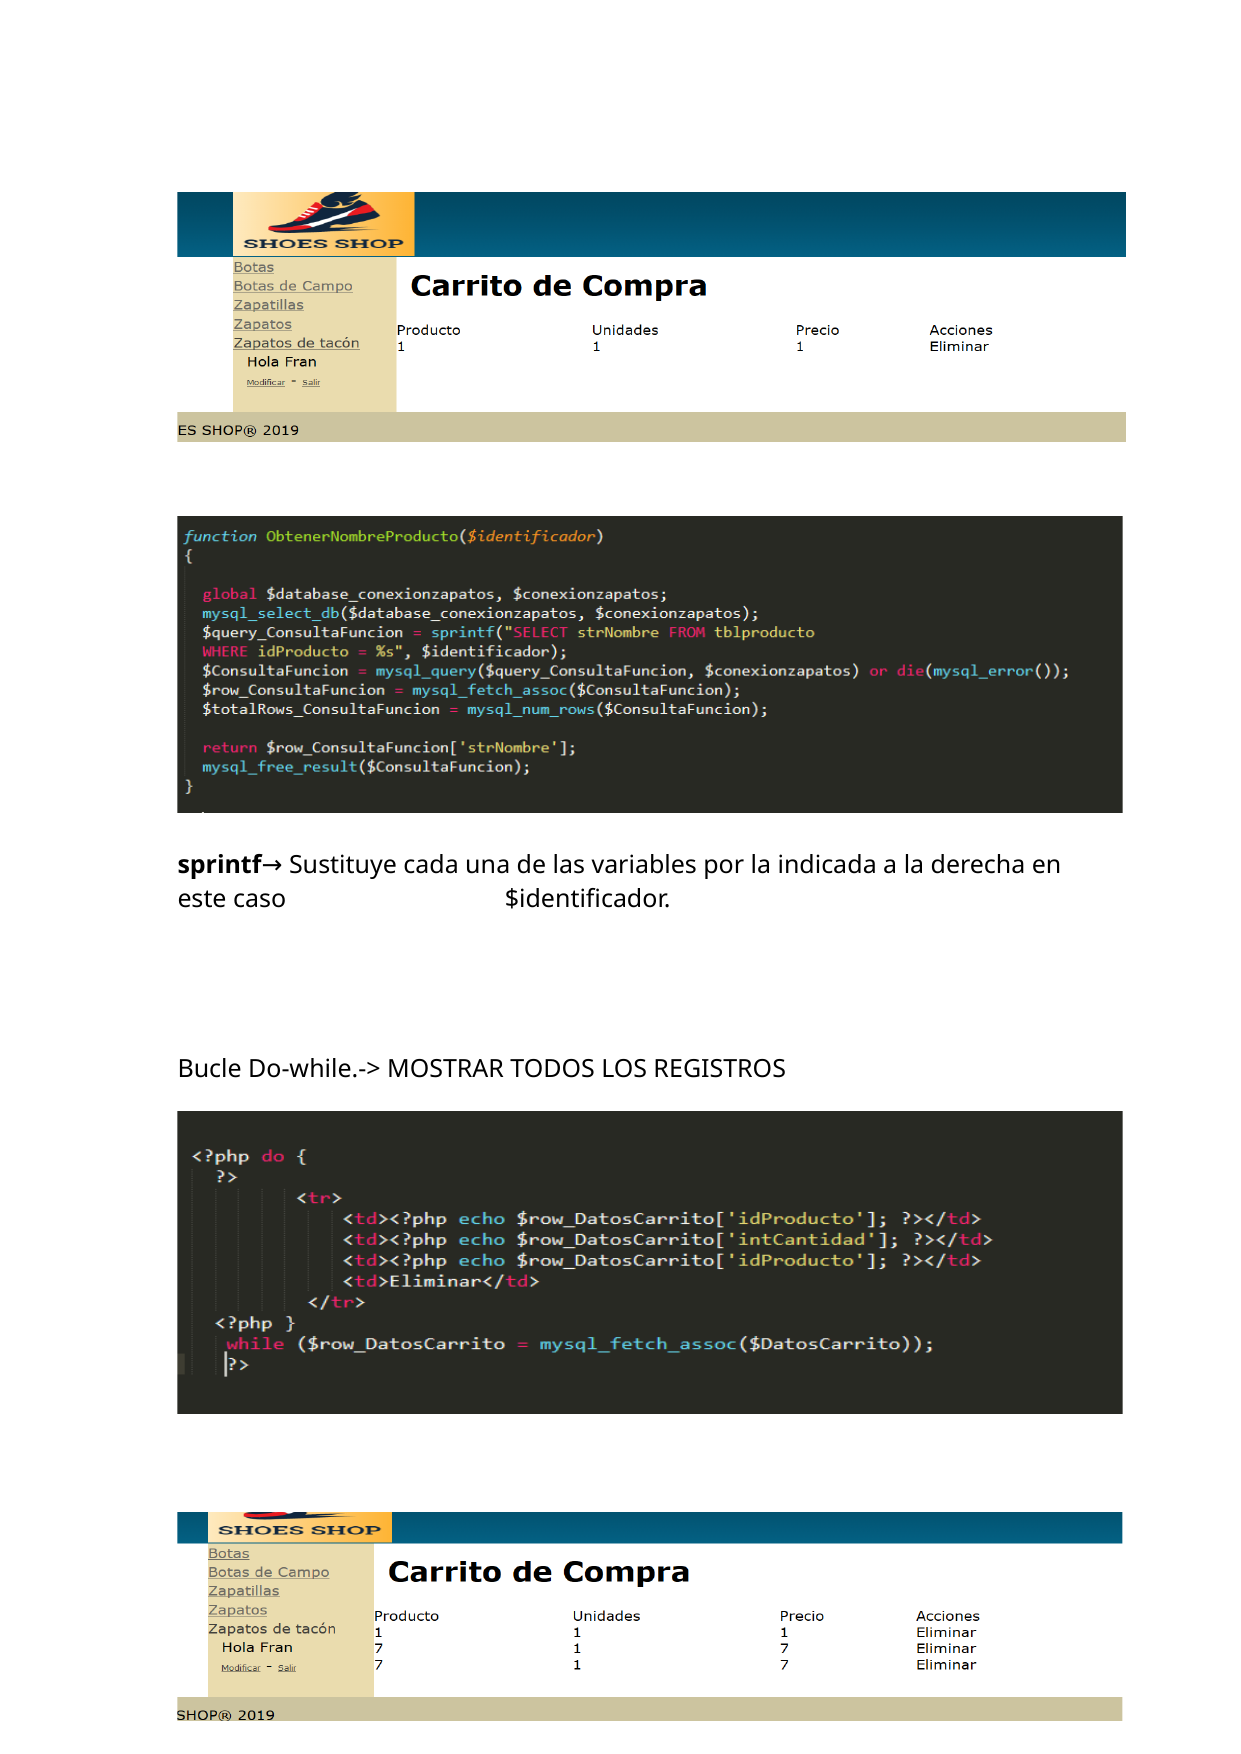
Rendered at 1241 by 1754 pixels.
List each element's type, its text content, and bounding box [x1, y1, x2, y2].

text Bucle Do-while.-> MOSTRAR TODOS LOS REGISTROS [177, 1051, 1063, 1085]
text sprintf→ Sustituye cada una de las variables por la indicada a la derecha en este caso $identificador. [177, 847, 1063, 915]
